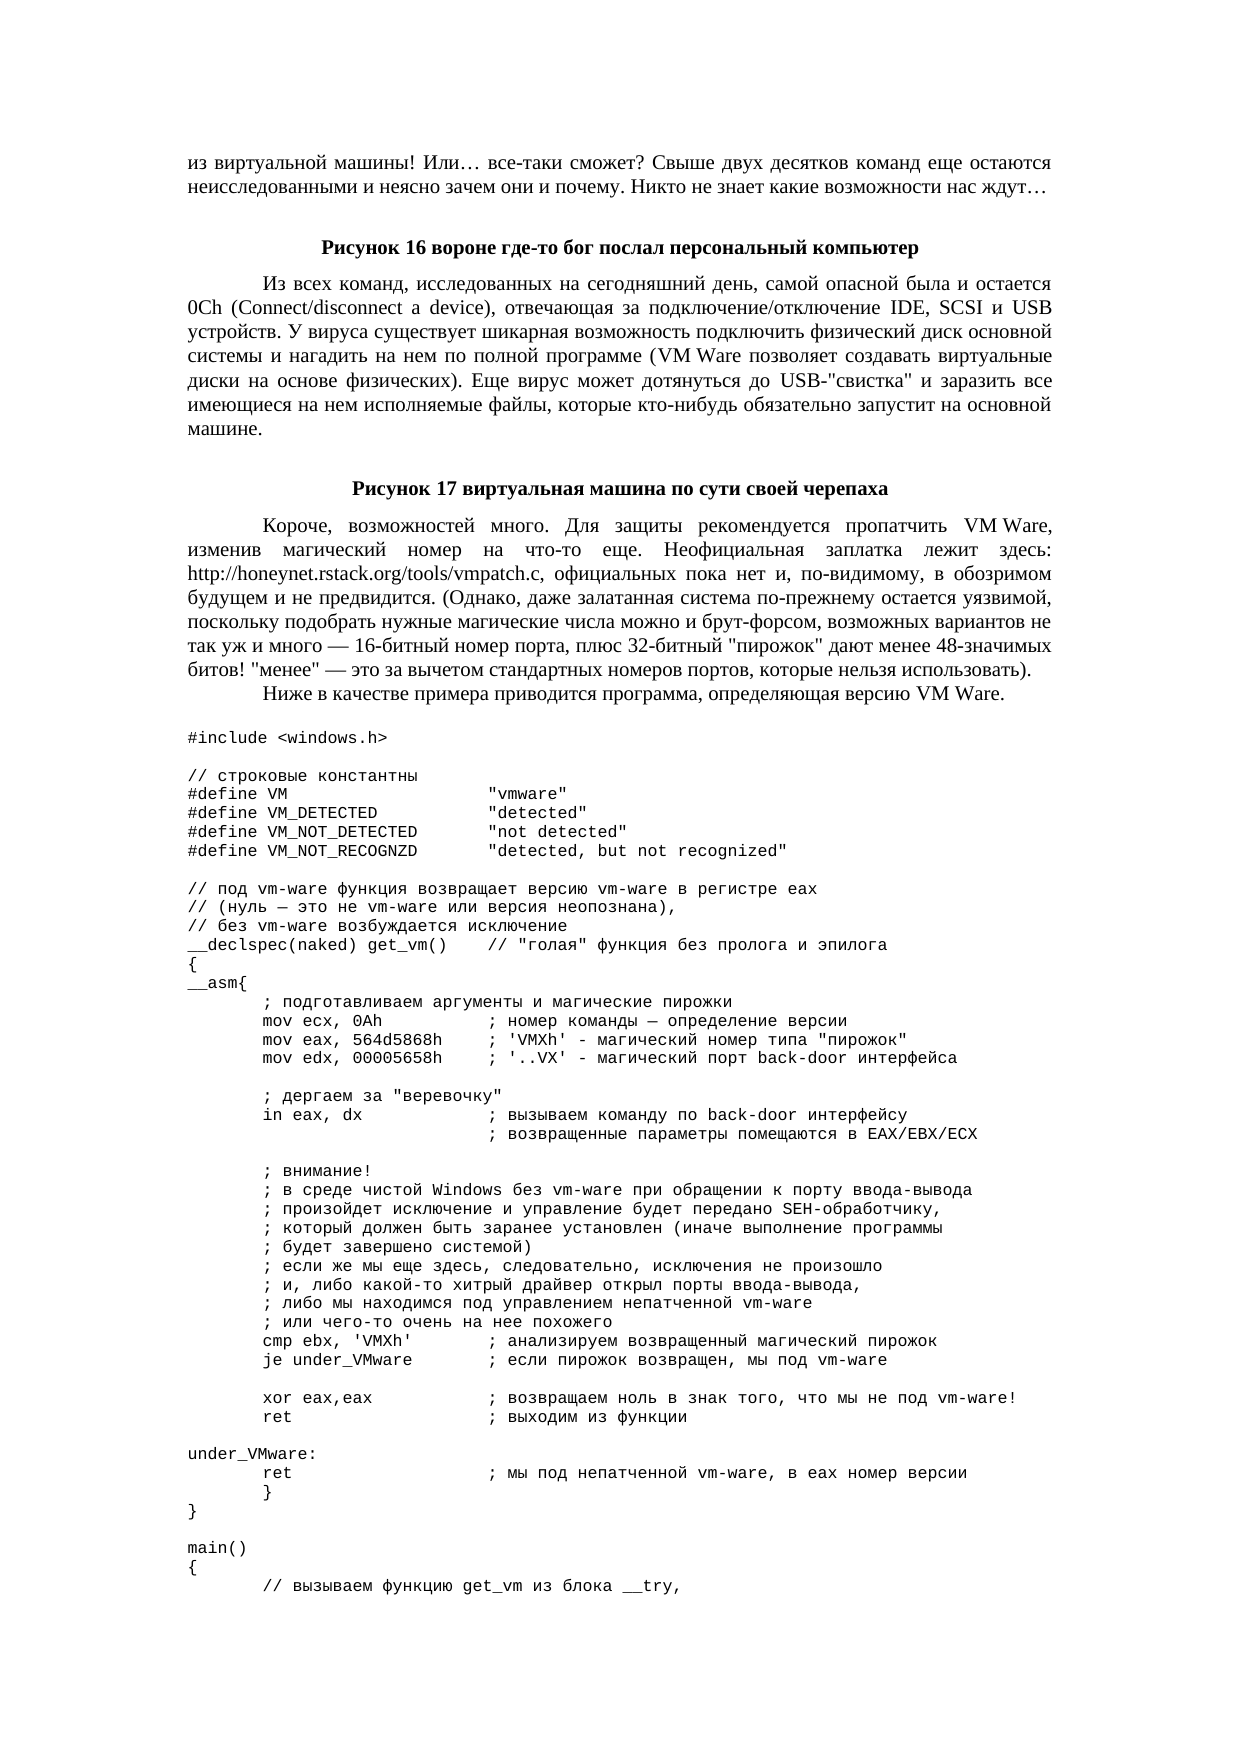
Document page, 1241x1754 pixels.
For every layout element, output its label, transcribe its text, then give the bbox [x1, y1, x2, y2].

text ; и, либо какой-то хитрый драйвер открыл порты ввода-вывода, [187, 1276, 1053, 1295]
text } [187, 1483, 1053, 1502]
text Рисунок 16 вороне где-то бог послал персональный компьютер [187, 235, 1053, 259]
text #define VM_NOT_DETECTED "not detected" [187, 824, 1053, 842]
text // без vm-ware возбуждается исключение [187, 918, 1053, 937]
text // строковые константны [187, 767, 1053, 786]
text // вызываем функцию get_vm из блока __try, [187, 1578, 1053, 1597]
text из виртуальной машины! Или… все-таки сможет? Свыше двух десятков команд еще остаются неисследованными и неясно зачем они и почему. Никто не знает какие возможности нас ждут… [187, 150, 1053, 198]
text ret ; выходим из функции [187, 1408, 1053, 1427]
text #define VM_DETECTED "detected" [187, 805, 1053, 824]
text ; произойдет исключение и управление будет передано SEH-обработчику, [187, 1201, 1053, 1219]
text in eax, dx ; вызываем команду по back-door интерфейсу [187, 1106, 1053, 1125]
text __asm{ [187, 974, 1053, 993]
text { [187, 1559, 1053, 1578]
text ; если же мы еще здесь, следовательно, исключения не произошло [187, 1257, 1053, 1276]
text ; дергаем за "веревочку" [187, 1088, 1053, 1106]
text Короче, возможностей много. Для защиты рекомендуется пропатчить VM Ware, изменив магический номер на что-то еще. Неофициальная заплатка лежит здесь: http://honeynet.rstack.org/tools/vmpatch.c, официальных пока нет и, по-видимому, в обозримом будущем и не предвидится. (Однако, даже залатанная система по-прежнему остается уязвимой, поскольку подобрать нужные магические числа можно и брут-форсом, возможных вариантов не так уж и много — 16-битный номер порта, плюс 32-битный "пирожок" дают менее 48-значимых битов! "менее" — это за вычетом стандартных номеров портов, которые нельзя использовать). [187, 513, 1053, 681]
text ; внимание! [187, 1163, 1053, 1182]
text ; подготавливаем аргументы и магические пирожки [187, 993, 1053, 1012]
text xor eax,eax ; возвращаем ноль в знак того, что мы не под vm-ware! [187, 1389, 1053, 1408]
text __declspec(naked) get_vm() // "голая" функция без пролога и эпилога [187, 937, 1053, 956]
text { [187, 956, 1053, 974]
text #define VM "vmware" [187, 786, 1053, 805]
text ; возвращенные параметры помещаются в EAX/EBX/ECX [187, 1125, 1053, 1144]
text ; либо мы находимся под управлением непатченной vm-ware [187, 1295, 1053, 1314]
text ; будет завершено системой) [187, 1238, 1053, 1257]
text // (нуль — это не vm-ware или версия неопознана), [187, 899, 1053, 918]
text main() [187, 1540, 1053, 1559]
text mov ecx, 0Ah ; номер команды — определение версии [187, 1012, 1053, 1031]
text } [187, 1502, 1053, 1521]
text // под vm-ware функция возвращает версию vm-ware в регистре eax [187, 880, 1053, 899]
text ; или чего-то очень на нее похожего [187, 1314, 1053, 1333]
text #include <windows.h> [187, 729, 1053, 748]
text under_VMware: [187, 1446, 1053, 1465]
text mov eax, 564d5868h ; 'VMXh' - магический номер типа "пирожок" [187, 1031, 1053, 1050]
text cmp ebx, 'VMXh' ; анализируем возвращенный магический пирожок [187, 1333, 1053, 1352]
text mov edx, 00005658h ; '..VX' - магический порт back-door интерфейса [187, 1050, 1053, 1069]
text Рисунок 17 виртуальная машина по сути своей черепаха [187, 476, 1053, 500]
text je under_VMware ; если пирожок возвращен, мы под vm-ware [187, 1352, 1053, 1370]
text ; который должен быть заранее установлен (иначе выполнение программы [187, 1219, 1053, 1238]
text #define VM_NOT_RECOGNZD "detected, but not recognized" [187, 842, 1053, 861]
text Из всех команд, исследованных на сегодняшний день, самой опасной была и остается 0Ch (Connect/disconnect a device), отвечающая за подключение/отключение IDE, SCSI и USB устройств. У вируса существует шикарная возможность подключить физический диск основной системы и нагадить на нем по полной программе (VM Ware позволяет создавать виртуальные диски на основе физических). Еще вирус может дотянуться до USB-"свистка" и заразить все имеющиеся на нем исполняемые файлы, которые кто-нибудь обязательно запустит на основной машине. [187, 271, 1053, 440]
text ; в среде чистой Windows без vm-ware при обращении к порту ввода-вывода [187, 1182, 1053, 1201]
text Ниже в качестве примера приводится программа, определяющая версию VM Ware. [187, 681, 1053, 705]
text ret ; мы под непатченной vm-ware, в eax номер версии [187, 1465, 1053, 1483]
